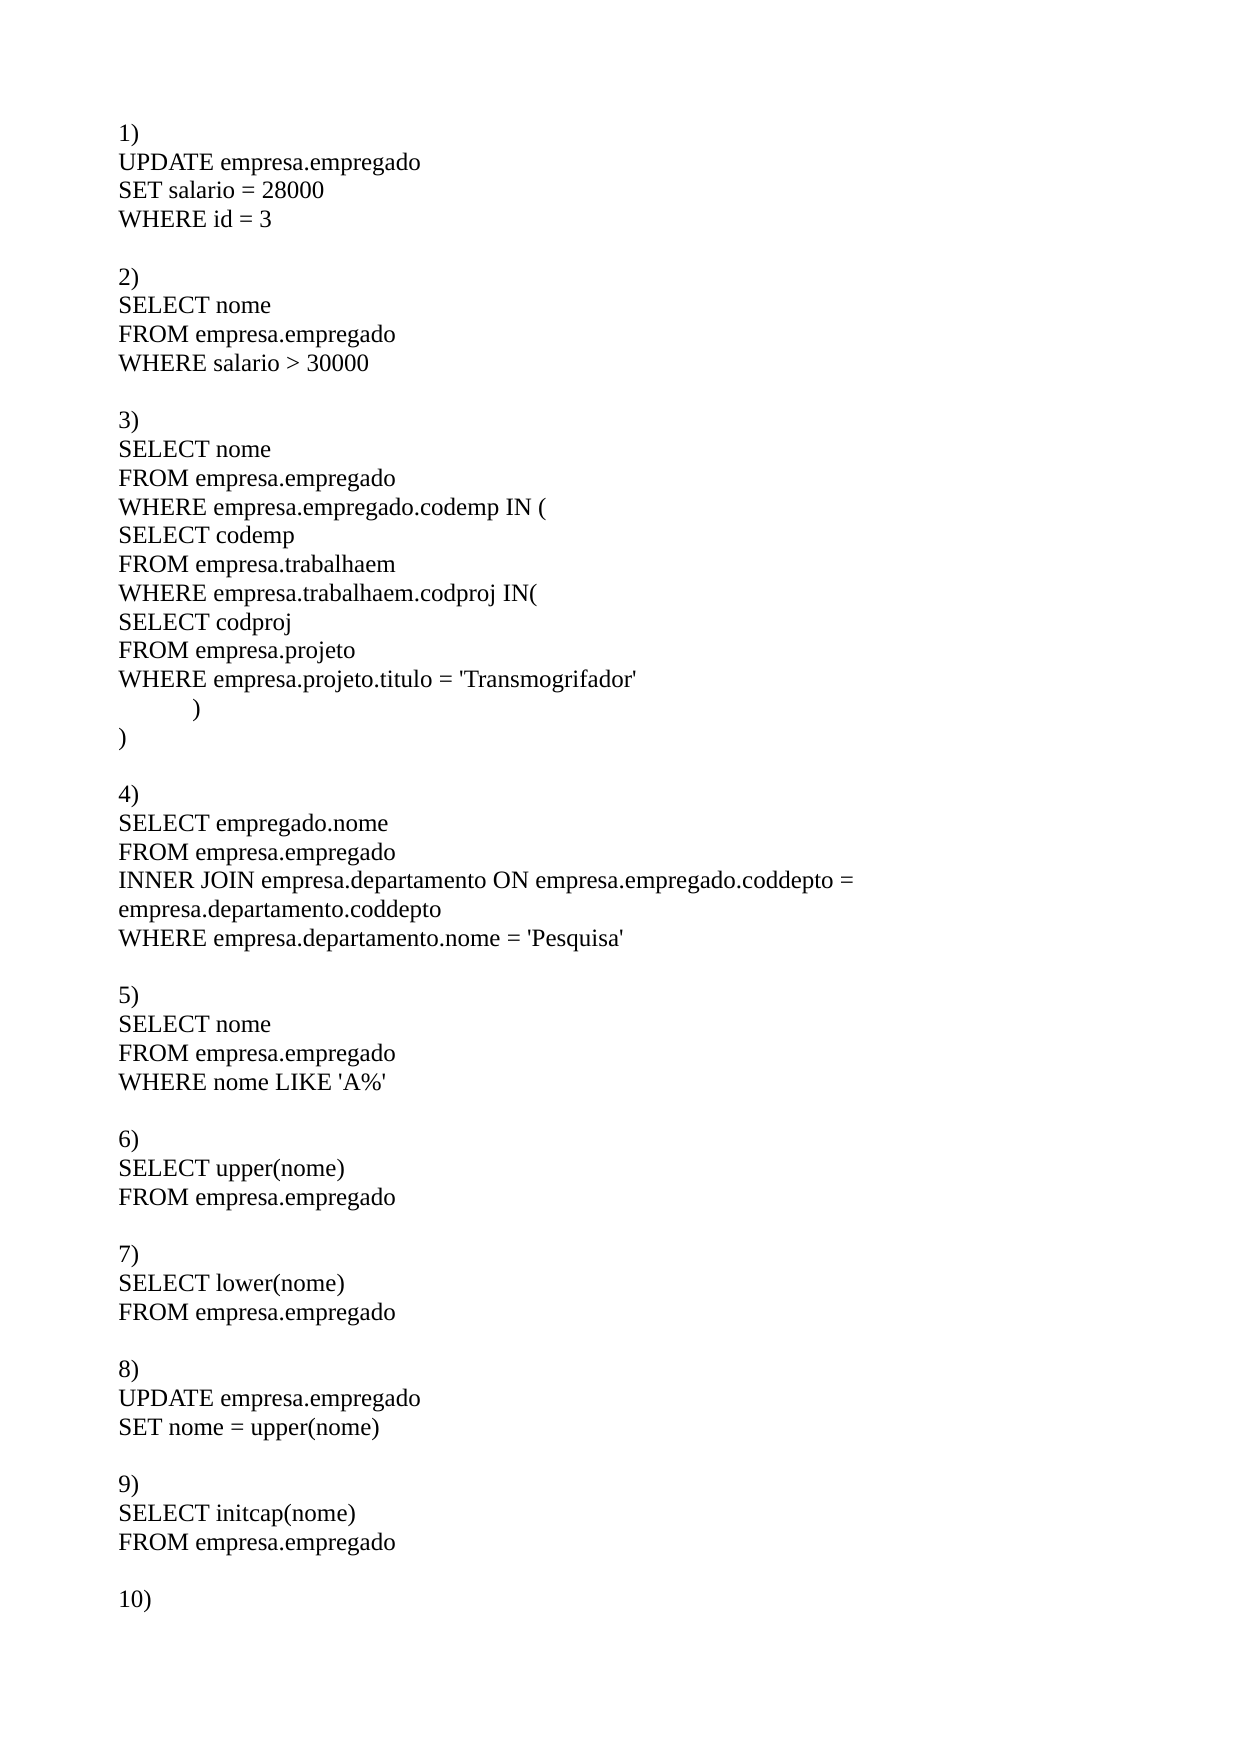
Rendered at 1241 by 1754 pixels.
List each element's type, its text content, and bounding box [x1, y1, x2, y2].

text FROM empresa.projeto [118, 636, 1122, 664]
text SET nome = upper(nome) [118, 1412, 1122, 1441]
text SET salario = 28000 [118, 176, 1122, 204]
text SELECT nome [118, 291, 1122, 319]
text WHERE salario > 30000 [118, 348, 1122, 377]
text WHERE id = 3 [118, 204, 1122, 233]
text WHERE empresa.departamento.nome = 'Pesquisa' [118, 923, 1122, 952]
text SELECT empregado.nome [118, 808, 1122, 837]
text FROM empresa.empregado [118, 319, 1122, 348]
text SELECT nome [118, 434, 1122, 463]
text FROM empresa.empregado [118, 463, 1122, 492]
text WHERE empresa.empregado.codemp IN ( [118, 492, 1122, 521]
text SELECT lower(nome) [118, 1268, 1122, 1297]
text SELECT initcap(nome) [118, 1498, 1122, 1527]
text 1) [118, 118, 1122, 147]
text FROM empresa.empregado [118, 1527, 1122, 1556]
text 10) [118, 1584, 1122, 1613]
text 6) [118, 1124, 1122, 1153]
text 9) [118, 1469, 1122, 1498]
text ) [118, 722, 1122, 751]
text FROM empresa.empregado [118, 1182, 1122, 1211]
text FROM empresa.empregado [118, 1038, 1122, 1067]
text 3) [118, 406, 1122, 434]
text WHERE nome LIKE 'A%' [118, 1067, 1122, 1096]
text ) [118, 693, 1122, 722]
text SELECT codemp [118, 521, 1122, 549]
text 8) [118, 1354, 1122, 1383]
text SELECT upper(nome) [118, 1153, 1122, 1182]
text SELECT codproj [118, 607, 1122, 636]
text FROM empresa.empregado [118, 1297, 1122, 1326]
text INNER JOIN empresa.departamento ON empresa.empregado.coddepto = empresa.departamento.coddepto [118, 866, 1122, 923]
text UPDATE empresa.empregado [118, 147, 1122, 176]
text WHERE empresa.projeto.titulo = 'Transmogrifador' [118, 664, 1122, 693]
text 7) [118, 1239, 1122, 1268]
text 2) [118, 262, 1122, 291]
text 4) [118, 779, 1122, 808]
text FROM empresa.empregado [118, 837, 1122, 866]
text WHERE empresa.trabalhaem.codproj IN( [118, 578, 1122, 607]
text SELECT nome [118, 1009, 1122, 1038]
text UPDATE empresa.empregado [118, 1383, 1122, 1412]
text FROM empresa.trabalhaem [118, 549, 1122, 578]
text 5) [118, 981, 1122, 1009]
